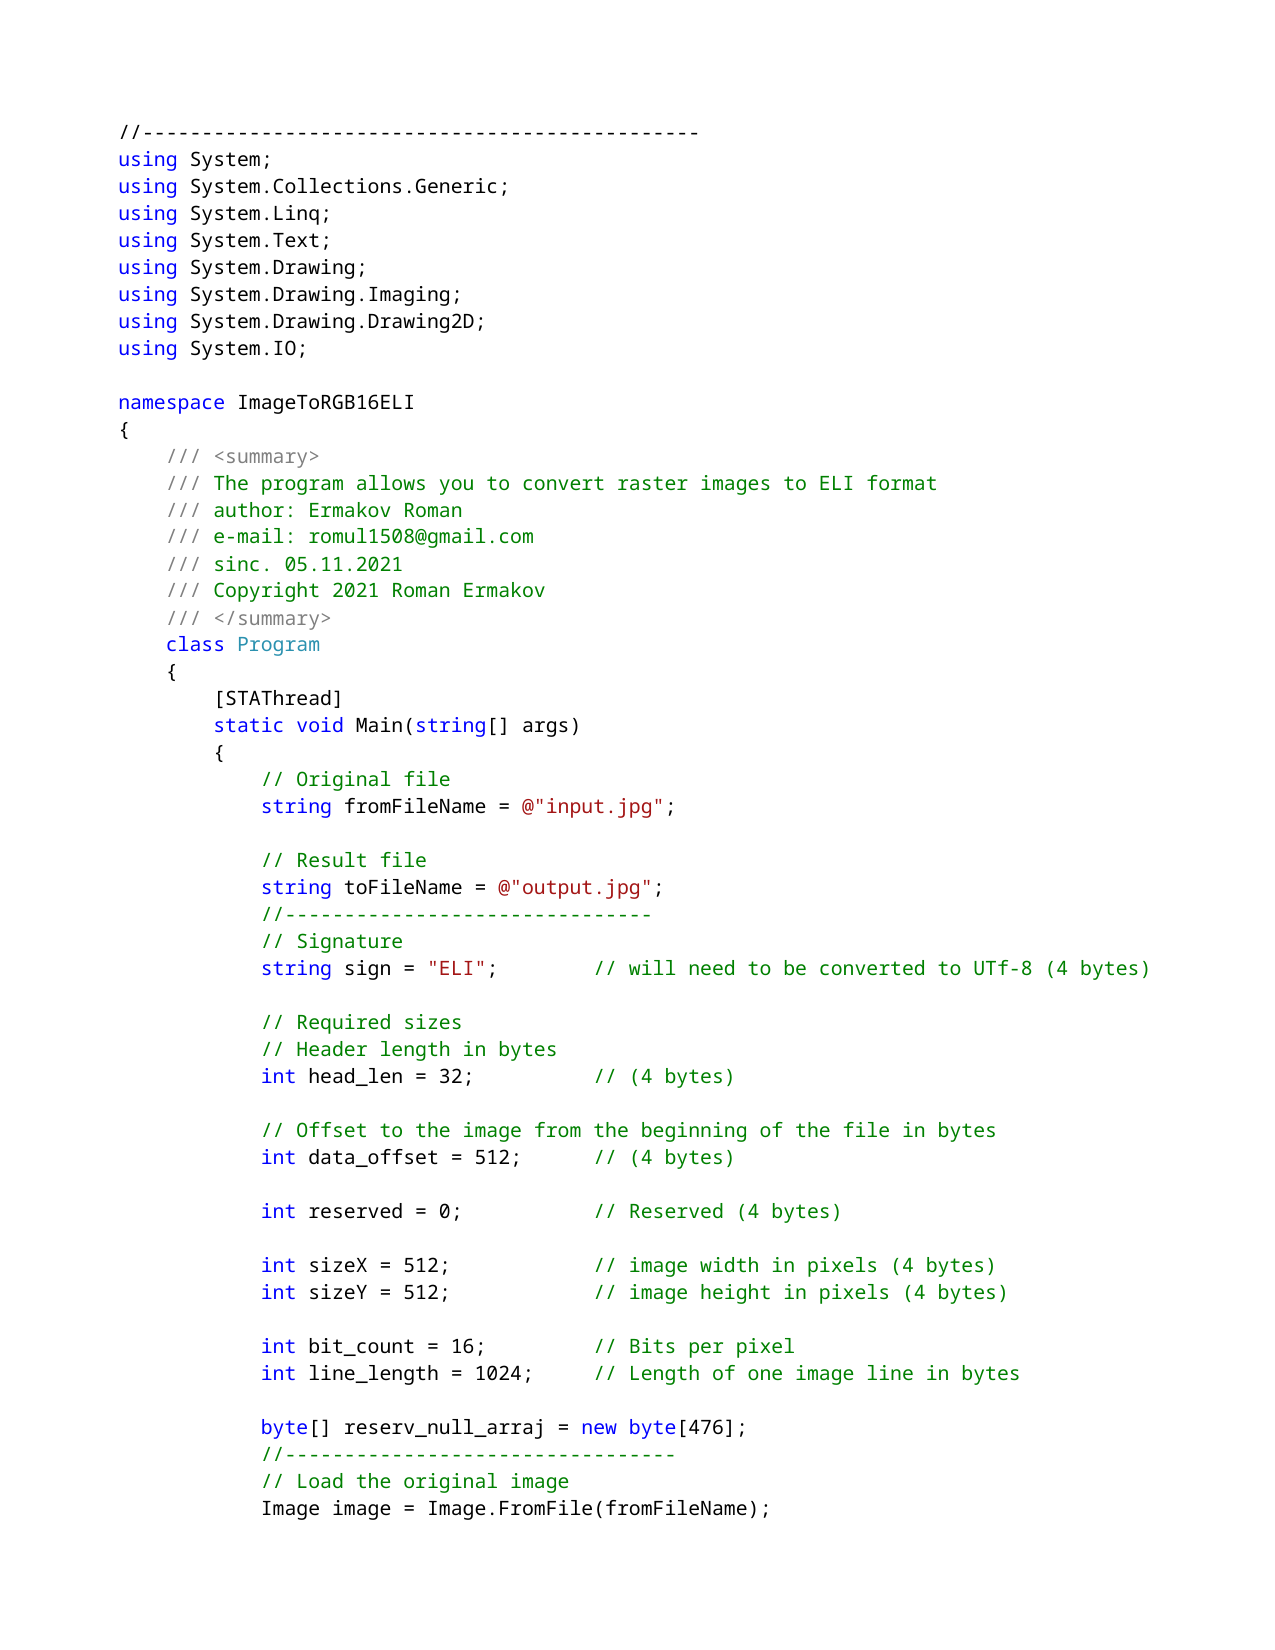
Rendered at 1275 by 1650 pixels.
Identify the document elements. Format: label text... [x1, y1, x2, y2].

text { [118, 739, 1157, 766]
text /// </summary> [118, 604, 1157, 631]
text //----------------------------------------------- [118, 118, 1157, 145]
text namespace ImageToRGB16ELI [118, 388, 1157, 415]
text /// e-mail: romul1508@gmail.com [118, 523, 1157, 550]
text //--------------------------------- [118, 1440, 1157, 1467]
text // Result file [118, 847, 1157, 873]
text int data_offset = 512; // (4 bytes) [118, 1143, 1157, 1170]
text { [118, 415, 1157, 442]
text int bit_count = 16; // Bits per pixel [118, 1332, 1157, 1359]
text // Required sizes [118, 1008, 1157, 1035]
text //------------------------------- [118, 901, 1157, 927]
text /// <summary> [118, 442, 1157, 469]
text // Signature [118, 927, 1157, 954]
text /// author: Ermakov Roman [118, 496, 1157, 523]
text // Load the original image [118, 1467, 1157, 1494]
text using System.Text; [118, 226, 1157, 253]
text class Program [118, 631, 1157, 658]
text using System.IO; [118, 334, 1157, 361]
text using System; [118, 145, 1157, 172]
text using System.Drawing.Drawing2D; [118, 307, 1157, 334]
text using System.Drawing.Imaging; [118, 280, 1157, 307]
text string fromFileName = @"input.jpg"; [118, 793, 1157, 819]
text using System.Drawing; [118, 253, 1157, 280]
text [STAThread] [118, 685, 1157, 712]
text /// sinc. 05.11.2021 [118, 550, 1157, 577]
text using System.Linq; [118, 199, 1157, 226]
text string toFileName = @"output.jpg"; [118, 873, 1157, 901]
text // Header length in bytes [118, 1035, 1157, 1062]
text /// The program allows you to convert raster images to ELI format [118, 469, 1157, 496]
text using System.Collections.Generic; [118, 172, 1157, 199]
text byte[] reserv_null_arraj = new byte[476]; [118, 1413, 1157, 1440]
text int reserved = 0; // Reserved (4 bytes) [118, 1197, 1157, 1224]
text { [118, 658, 1157, 685]
text // Original file [118, 766, 1157, 793]
text int sizeX = 512; // image width in pixels (4 bytes) [118, 1251, 1157, 1278]
text Image image = Image.FromFile(fromFileName); [118, 1494, 1157, 1521]
text static void Main(string[] args) [118, 712, 1157, 739]
text // Offset to the image from the beginning of the file in bytes [118, 1116, 1157, 1143]
text string sign = "ELI"; // will need to be converted to UTf-8 (4 bytes) [118, 954, 1157, 981]
text int sizeY = 512; // image height in pixels (4 bytes) [118, 1278, 1157, 1305]
text int head_len = 32; // (4 bytes) [118, 1062, 1157, 1089]
text /// Copyright 2021 Roman Ermakov [118, 577, 1157, 604]
text int line_length = 1024; // Length of one image line in bytes [118, 1359, 1157, 1386]
